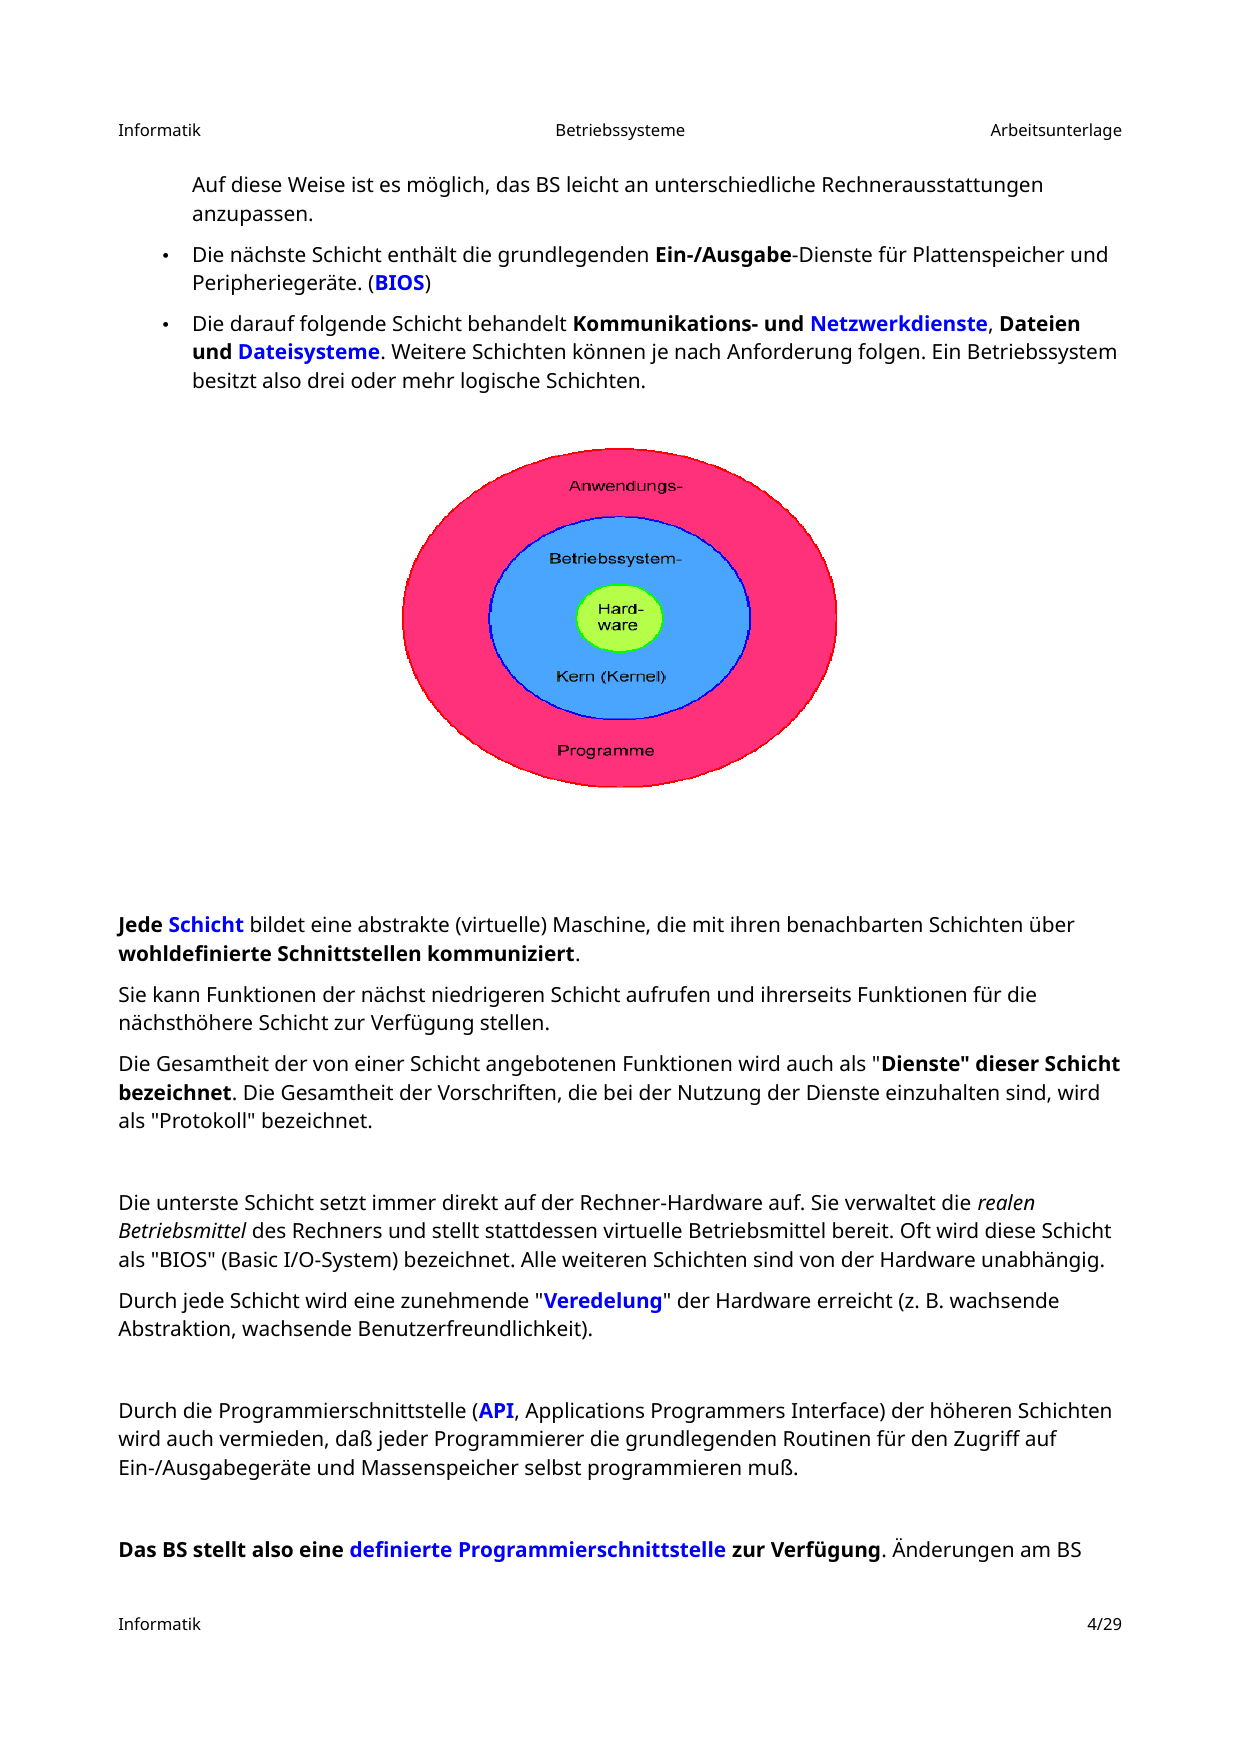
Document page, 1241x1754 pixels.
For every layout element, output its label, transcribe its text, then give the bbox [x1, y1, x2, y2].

text Das BS stellt also eine definierte Programmierschnittstelle zur Verfügung. Änderungen am BS [118, 1535, 1122, 1563]
list Auf diese Weise ist es möglich, das BS leicht an unterschiedliche Rechnerausstattungen anzupassen. [162, 170, 1122, 227]
text Die unterste Schicht setzt immer direkt auf der Rechner-Hardware auf. Sie verwaltet die realen Betriebsmittel des Rechners und stellt stattdessen virtuelle Betriebsmittel bereit. Oft wird diese Schicht als "BIOS" (Basic I/O-System) bezeichnet. Alle weiteren Schichten sind von der Hardware unabhängig. [118, 1188, 1122, 1273]
text Sie kann Funktionen der nächst niedrigeren Schicht aufrufen und ihrerseits Funktionen für die nächsthöhere Schicht zur Verfügung stellen. [118, 980, 1122, 1037]
text Durch jede Schicht wird eine zunehmende "Veredelung" der Hardware erreicht (z. B. wachsende Abstraktion, wachsende Benutzerfreundlichkeit). [118, 1286, 1122, 1343]
picture [401, 447, 839, 788]
text Jede Schicht bildet eine abstrakte (virtuelle) Maschine, die mit ihren benachbarten Schichten über wohldefinierte Schnittstellen kommuniziert. [118, 910, 1122, 967]
list Die darauf folgende Schicht behandelt Kommunikations- und Netzwerkdienste, Dateien und Dateisysteme. Weitere Schichten können je nach Anforderung folgen. Ein Betriebssystem besitzt also drei oder mehr logische Schichten. [162, 309, 1122, 394]
text Die Gesamtheit der von einer Schicht angebotenen Funktionen wird auch als "Dienste" dieser Schicht bezeichnet. Die Gesamtheit der Vorschriften, die bei der Nutzung der Dienste einzuhalten sind, wird als "Protokoll" bezeichnet. [118, 1049, 1122, 1134]
list Die nächste Schicht enthält die grundlegenden Ein-/Ausgabe-Dienste für Plattenspeicher und Peripheriegeräte. (BIOS) [162, 240, 1122, 297]
text Durch die Programmierschnittstelle (API, Applications Programmers Interface) der höheren Schichten wird auch vermieden, daß jeder Programmierer die grundlegenden Routinen für den Zugriff auf Ein-/Ausgabegeräte und Massenspeicher selbst programmieren muß. [118, 1396, 1122, 1481]
